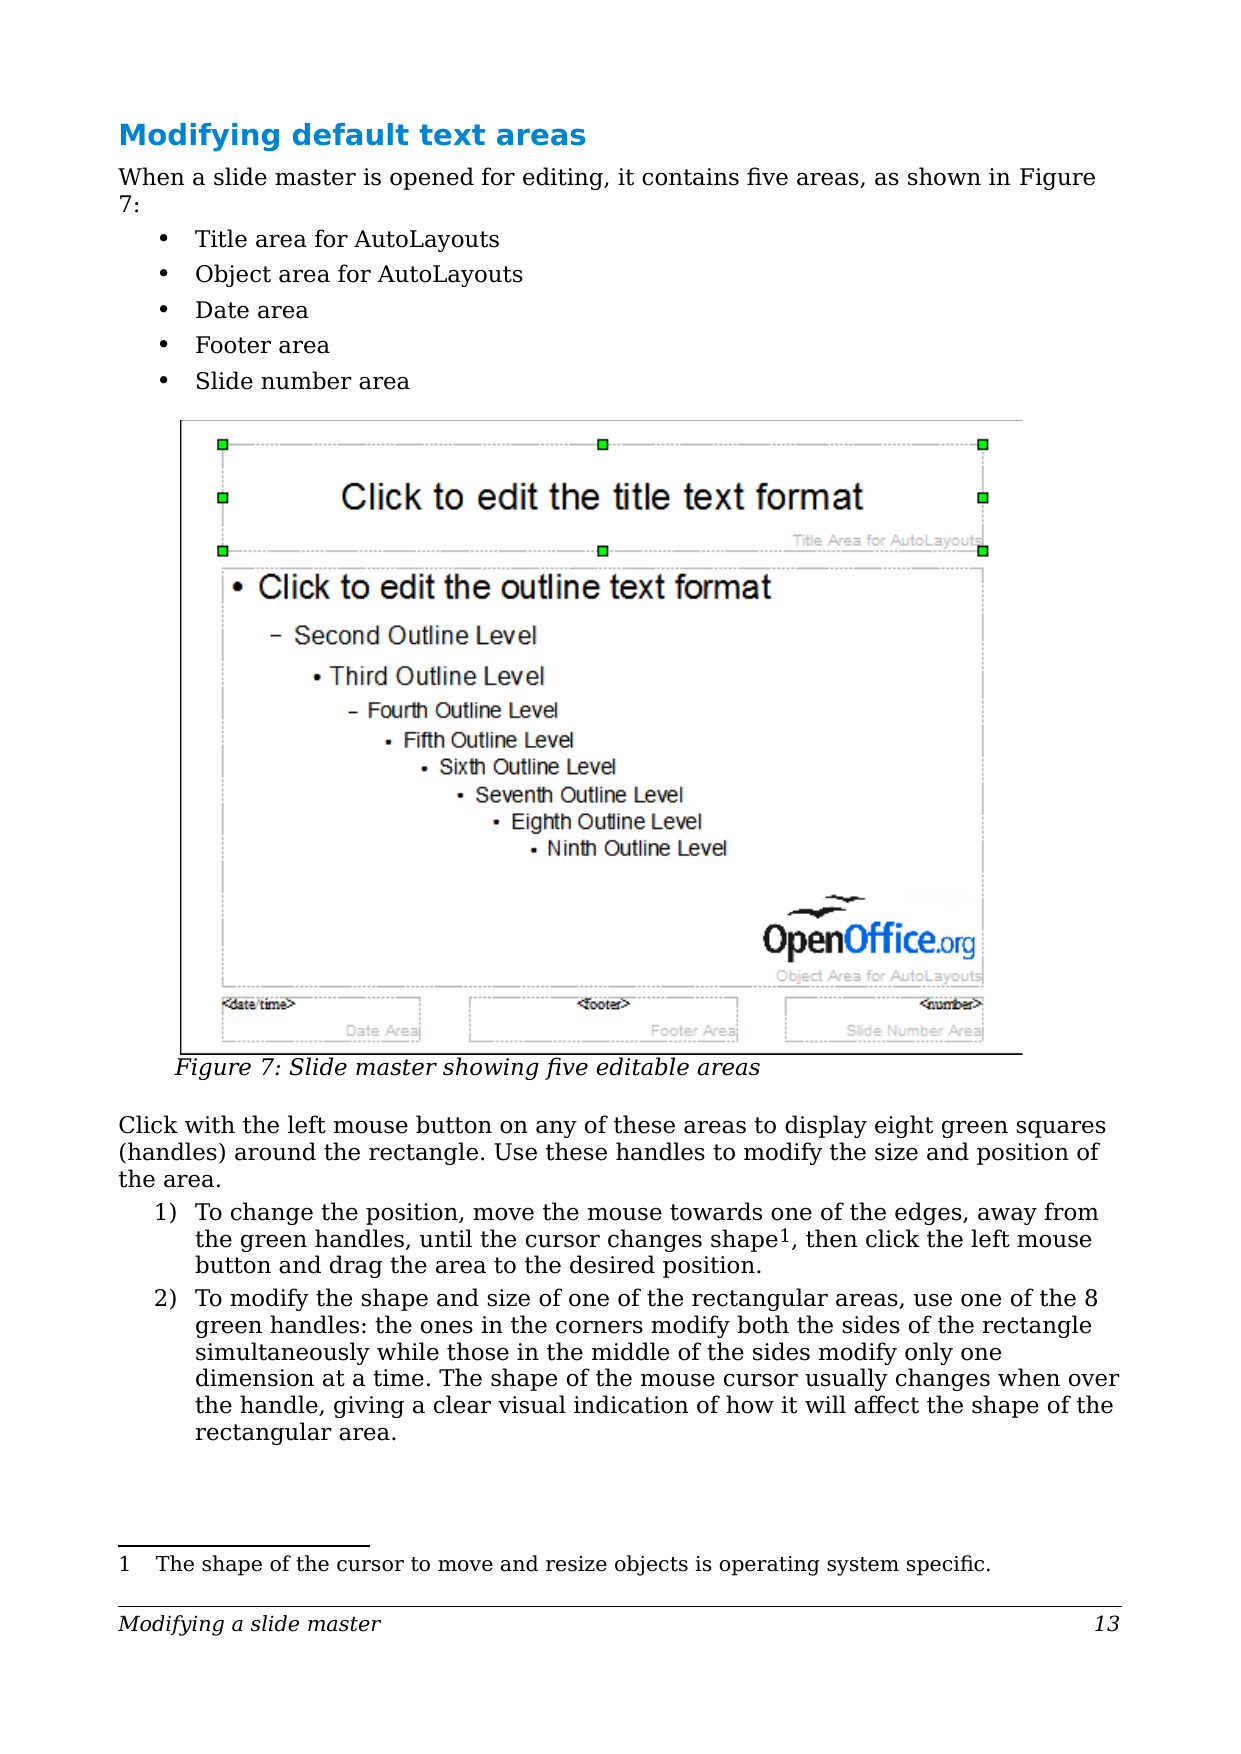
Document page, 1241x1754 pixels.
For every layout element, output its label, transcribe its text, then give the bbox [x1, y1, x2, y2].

list Slide number area [156, 366, 1122, 395]
list To modify the shape and size of one of the rectangular areas, use one of the 8 green handles: the ones in the corners modify both the sides of the rectangle simultaneously while those in the middle of the sides modify only one dimension at a time. The shape of the mouse cursor usually changes when over the handle, giving a clear visual indication of how it will affect the shape of the rectangular area. [177, 1285, 1122, 1445]
list Date area [156, 295, 1122, 324]
list Footer area [156, 331, 1122, 360]
subtitle Modifying default text areas [118, 118, 1122, 152]
list Title area for AutoLayouts [156, 224, 1122, 253]
list To change the position, move the mouse towards one of the edges, away from the green handles, until the cursor changes shape, then click the left mouse button and drag the area to the desired position. [177, 1199, 1122, 1279]
list The shape of the cursor to move and resize objects is operating system specific. [118, 1552, 1122, 1576]
list When a slide master is opened for editing, it contains five areas, as shown in Figure 7: [118, 164, 1122, 218]
list Object area for AutoLayouts [156, 260, 1122, 289]
text Figure 7: Slide master showing five editable areas [175, 420, 1028, 1081]
picture [180, 420, 1023, 1055]
list Click with the left mouse button on any of these areas to display eight green squares (handles) around the rectangle. Use these handles to modify the size and position of the area. [118, 1113, 1122, 1193]
